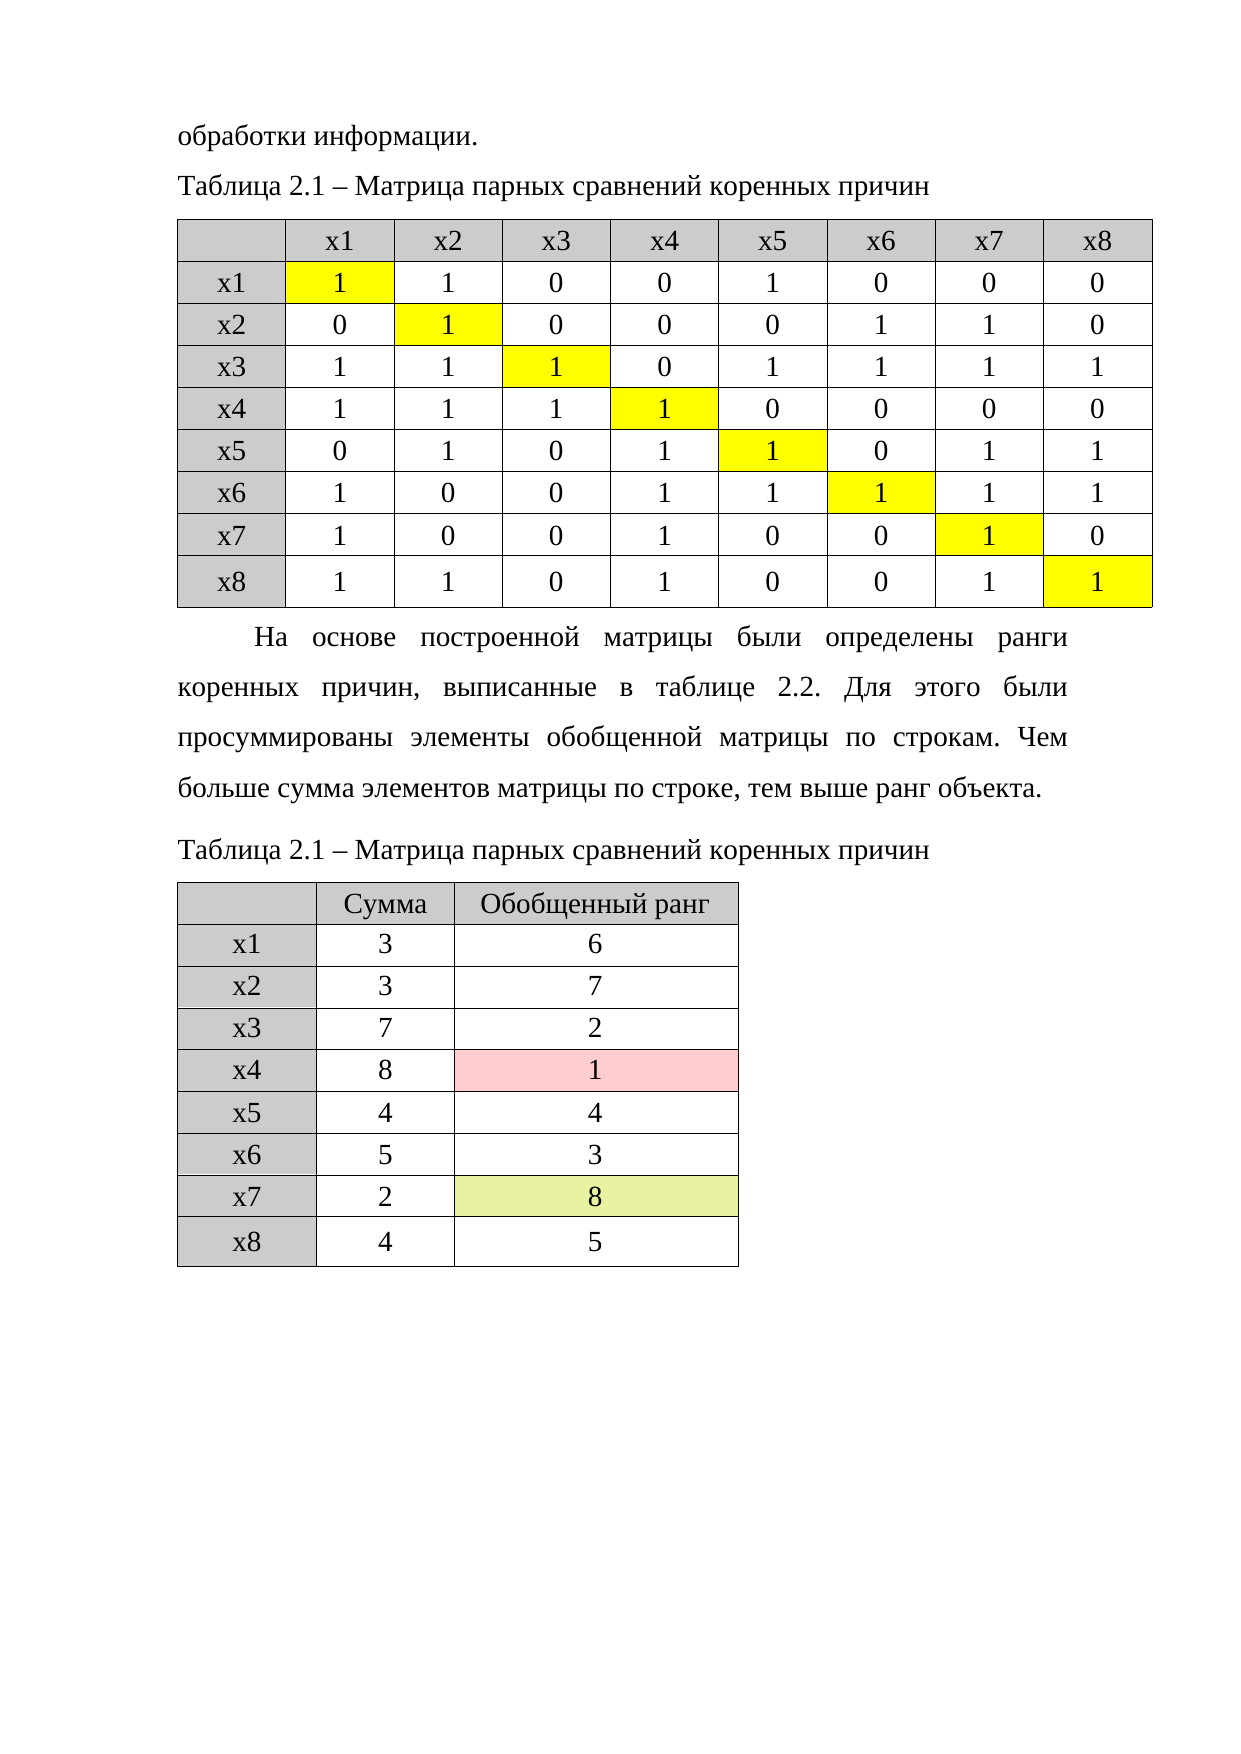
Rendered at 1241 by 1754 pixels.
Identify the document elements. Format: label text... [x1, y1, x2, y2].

table_cell x8 [178, 1217, 316, 1266]
table_header Сумма [317, 883, 454, 924]
table_cell 0 [503, 514, 610, 555]
table_cell x2 [178, 967, 316, 1007]
table_cell 1 [828, 304, 935, 345]
table_cell x6 [178, 1134, 316, 1174]
table_cell 0 [719, 514, 827, 555]
table_cell 6 [455, 925, 738, 966]
table_cell 5 [455, 1217, 738, 1266]
table_cell 1 [503, 388, 610, 429]
table_cell 3 [317, 925, 454, 966]
table_cell 1 [286, 262, 394, 303]
table_cell 0 [286, 304, 394, 345]
table_cell 1 [611, 430, 718, 471]
text На основе построенной матрицы были определены ранги коренных причин, выписанные в таблице 2.2. Для этого были просуммированы элементы обобщенной матрицы по строкам. Чем больше сумма элементов матрицы по строке, тем выше ранг объекта. [177, 619, 1069, 803]
table_cell 1 [1044, 346, 1152, 387]
table_cell x5 [178, 1092, 316, 1133]
table_cell 1 [719, 472, 827, 513]
table_cell 0 [1044, 304, 1152, 345]
table_cell 0 [719, 304, 827, 345]
list обработки информации. [177, 118, 1152, 152]
table_cell 1 [1044, 430, 1152, 471]
table_cell 1 [1044, 472, 1152, 513]
table_cell 0 [828, 388, 935, 429]
text Таблица 2.1 – Матрица парных сравнений коренных причин [177, 832, 1068, 865]
table_header x6 [828, 220, 935, 261]
table_cell 1 [611, 388, 718, 429]
table_cell x3 [178, 346, 285, 387]
table_cell 2 [317, 1176, 454, 1216]
table_header x1 [286, 220, 394, 261]
table_cell 1 [286, 514, 394, 555]
table_cell 0 [1044, 388, 1152, 429]
table_header Обобщенный ранг [455, 883, 738, 924]
table_cell 1 [286, 346, 394, 387]
table_cell 0 [828, 430, 935, 471]
table_cell 4 [317, 1092, 454, 1133]
table_cell 0 [286, 430, 394, 471]
table_cell 7 [317, 1009, 454, 1049]
table_cell 1 [936, 556, 1043, 607]
table_cell 1 [828, 346, 935, 387]
table_cell 0 [395, 514, 502, 555]
table_cell 0 [503, 262, 610, 303]
table_cell 5 [317, 1134, 454, 1174]
table_cell 1 [395, 262, 502, 303]
text Таблица 2.1 – Матрица парных сравнений коренных причин [177, 168, 1068, 202]
table_cell 1 [719, 430, 827, 471]
table_cell 7 [455, 967, 738, 1007]
table_cell 1 [828, 472, 935, 513]
table_cell x8 [178, 556, 285, 607]
table_cell x3 [178, 1009, 316, 1049]
table_cell 1 [611, 556, 718, 607]
table_cell x7 [178, 1176, 316, 1216]
table_cell x1 [178, 262, 285, 303]
table_header x2 [395, 220, 502, 261]
table_cell 3 [317, 967, 454, 1007]
table_cell 0 [611, 304, 718, 345]
table_cell 1 [286, 556, 394, 607]
table_cell 1 [719, 262, 827, 303]
table_cell 0 [611, 262, 718, 303]
table_header x3 [503, 220, 610, 261]
table_cell 4 [317, 1217, 454, 1266]
table_cell 0 [1044, 514, 1152, 555]
table_cell 1 [719, 346, 827, 387]
table_cell 0 [395, 472, 502, 513]
table_cell 1 [395, 304, 502, 345]
table_cell 0 [1044, 262, 1152, 303]
table_cell 1 [936, 346, 1043, 387]
table_cell 1 [395, 556, 502, 607]
table_cell 1 [286, 472, 394, 513]
table_cell x7 [178, 514, 285, 555]
table_cell 1 [395, 430, 502, 471]
table_cell 0 [828, 514, 935, 555]
table_cell x4 [178, 388, 285, 429]
table_cell 1 [286, 388, 394, 429]
table_cell 1 [503, 346, 610, 387]
table_cell 1 [936, 514, 1043, 555]
table_cell x4 [178, 1050, 316, 1091]
table_cell 0 [936, 262, 1043, 303]
table_header x8 [1044, 220, 1152, 261]
table_cell 1 [936, 304, 1043, 345]
table_cell 3 [455, 1134, 738, 1174]
table_cell 0 [936, 388, 1043, 429]
table_cell 1 [1044, 556, 1152, 607]
table_cell 4 [455, 1092, 738, 1133]
table_cell 0 [611, 346, 718, 387]
table_cell 1 [455, 1050, 738, 1091]
table_cell 1 [395, 388, 502, 429]
table_header x4 [611, 220, 718, 261]
table_cell x6 [178, 472, 285, 513]
table_cell 2 [455, 1009, 738, 1049]
table_cell 0 [503, 556, 610, 607]
table_cell 0 [719, 556, 827, 607]
table_header x7 [936, 220, 1043, 261]
table_cell 1 [611, 472, 718, 513]
table_cell x5 [178, 430, 285, 471]
table_cell 1 [611, 514, 718, 555]
table_cell 0 [503, 472, 610, 513]
table_cell x2 [178, 304, 285, 345]
table_cell 0 [828, 262, 935, 303]
table_cell 0 [719, 388, 827, 429]
table_cell x1 [178, 925, 316, 966]
table_header [178, 883, 316, 924]
table_header [178, 220, 285, 261]
table_cell 1 [395, 346, 502, 387]
table_cell 1 [936, 472, 1043, 513]
table_cell 0 [828, 556, 935, 607]
table_header x5 [719, 220, 827, 261]
table_cell 8 [455, 1176, 738, 1216]
table_cell 0 [503, 430, 610, 471]
table_cell 1 [936, 430, 1043, 471]
table_cell 0 [503, 304, 610, 345]
table_cell 8 [317, 1050, 454, 1091]
